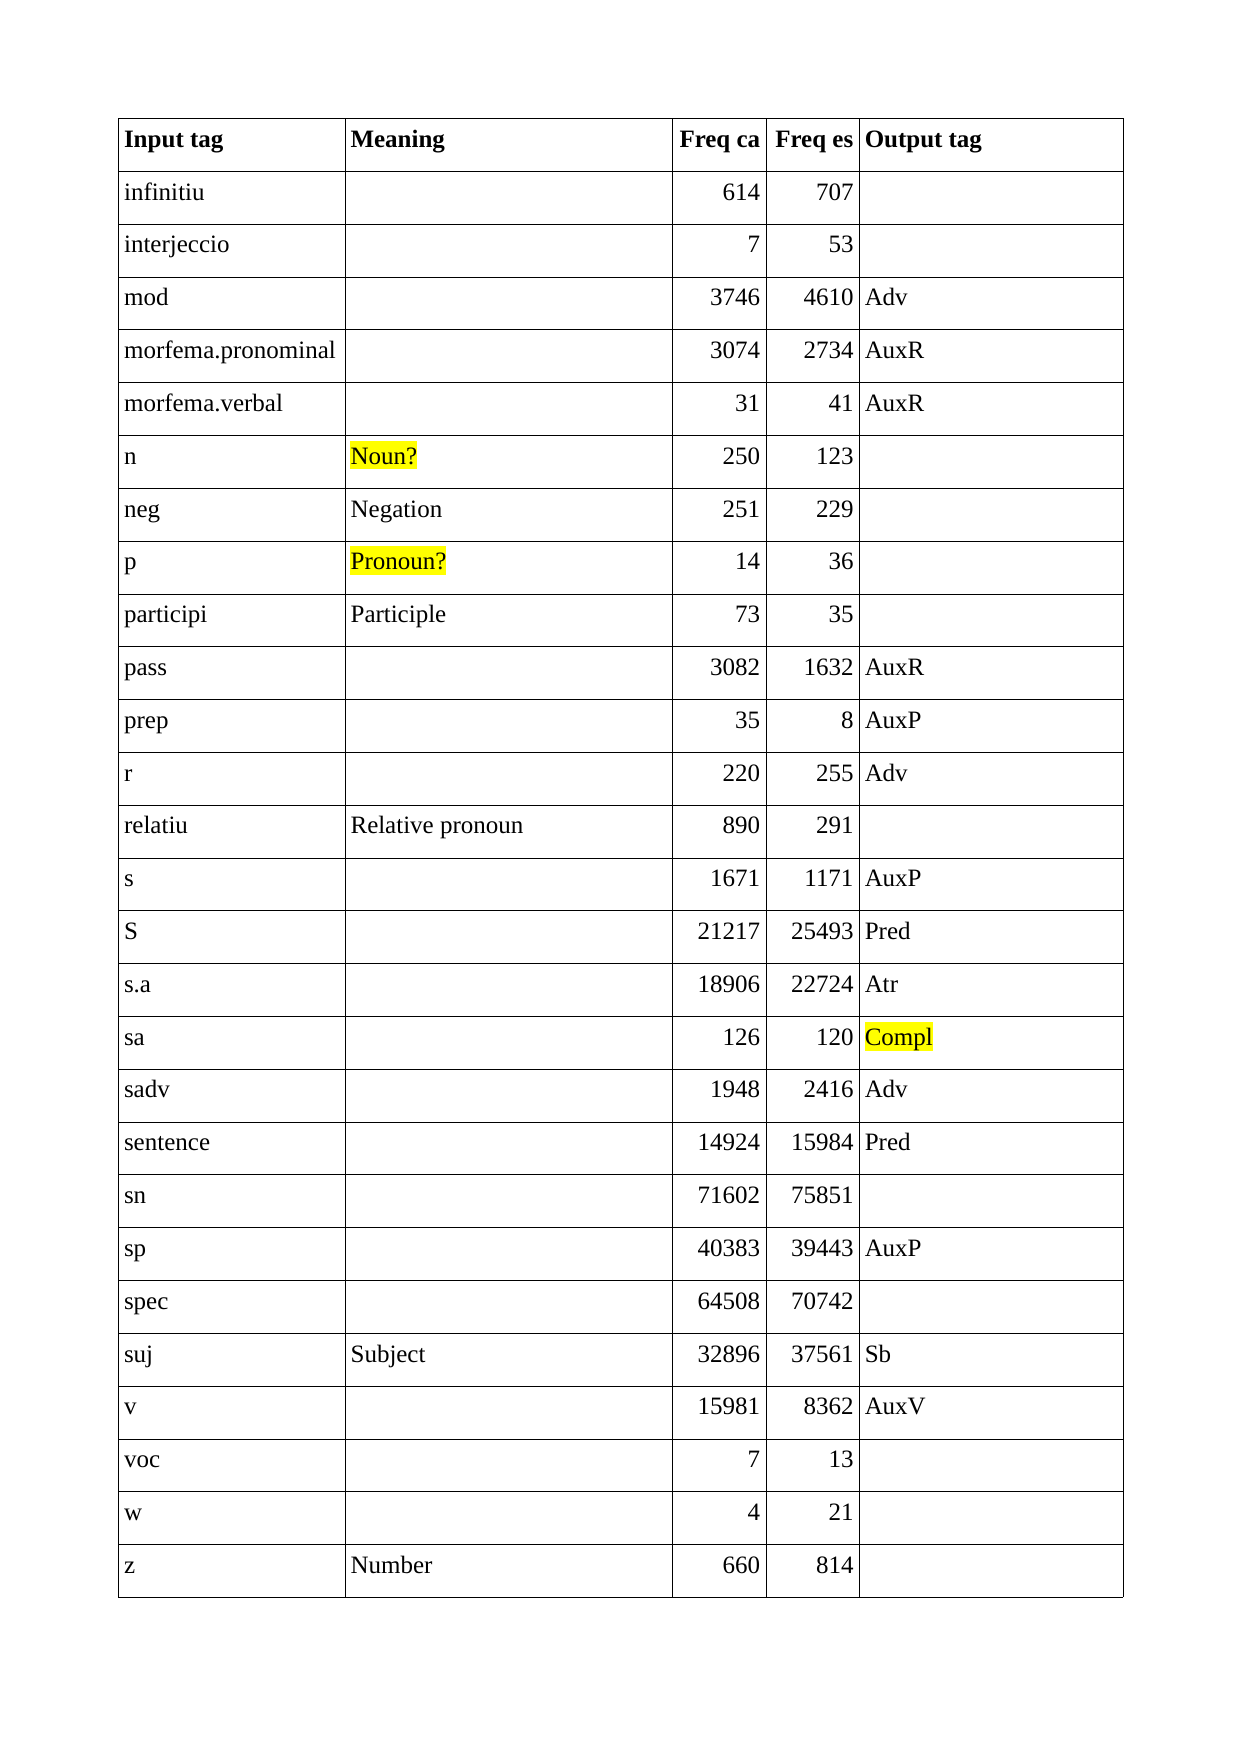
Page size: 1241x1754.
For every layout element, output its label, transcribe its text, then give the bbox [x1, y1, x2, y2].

table_cell participi [119, 595, 345, 646]
table_cell 120 [767, 1017, 859, 1069]
table_cell relatiu [119, 806, 345, 857]
table_cell [860, 436, 1123, 488]
table_cell 53 [767, 225, 859, 277]
table_header Freq ca [673, 119, 766, 171]
table_cell 291 [767, 806, 859, 857]
table_cell 64508 [673, 1281, 766, 1333]
table_cell prep [119, 700, 345, 752]
table_cell Participle [346, 595, 672, 646]
table_cell 21 [767, 1492, 859, 1544]
table_cell [346, 859, 672, 910]
table_cell infinitiu [119, 172, 345, 224]
table_cell pass [119, 647, 345, 699]
table_cell 31 [673, 383, 766, 435]
table_cell 814 [767, 1545, 859, 1597]
table_cell [860, 595, 1123, 646]
table_cell 37561 [767, 1334, 859, 1386]
table_cell 255 [767, 753, 859, 805]
table_cell 14924 [673, 1123, 766, 1174]
table_cell w [119, 1492, 345, 1544]
table_cell 614 [673, 172, 766, 224]
table_cell n [119, 436, 345, 488]
table_cell 3082 [673, 647, 766, 699]
table_cell 22724 [767, 964, 859, 1016]
table_cell AuxR [860, 647, 1123, 699]
table_cell 890 [673, 806, 766, 857]
table_cell 126 [673, 1017, 766, 1069]
table_cell 14 [673, 542, 766, 593]
table_cell sadv [119, 1070, 345, 1122]
table_cell morfema.pronominal [119, 330, 345, 382]
table_cell 4610 [767, 278, 859, 329]
table_cell voc [119, 1440, 345, 1491]
table_cell Pred [860, 1123, 1123, 1174]
table_cell 8 [767, 700, 859, 752]
table_cell AuxR [860, 330, 1123, 382]
table_cell 1671 [673, 859, 766, 910]
table_cell 40383 [673, 1228, 766, 1280]
table_cell 18906 [673, 964, 766, 1016]
table_cell 2416 [767, 1070, 859, 1122]
table_cell [346, 1175, 672, 1227]
table_cell 21217 [673, 911, 766, 963]
table_cell Sb [860, 1334, 1123, 1386]
table_cell Adv [860, 278, 1123, 329]
table_cell 123 [767, 436, 859, 488]
table_cell z [119, 1545, 345, 1597]
table_cell mod [119, 278, 345, 329]
table_cell Subject [346, 1334, 672, 1386]
table_cell [346, 647, 672, 699]
table_cell [860, 172, 1123, 224]
table_cell 7 [673, 225, 766, 277]
table_cell p [119, 542, 345, 593]
table_cell Adv [860, 753, 1123, 805]
table_cell suj [119, 1334, 345, 1386]
table_cell [346, 1017, 672, 1069]
table_cell Atr [860, 964, 1123, 1016]
table_cell 8362 [767, 1387, 859, 1438]
table_header Freq es [767, 119, 859, 171]
table_cell 39443 [767, 1228, 859, 1280]
table_header Meaning [346, 119, 672, 171]
table_cell [346, 1123, 672, 1174]
table_cell [346, 1281, 672, 1333]
table_cell 15981 [673, 1387, 766, 1438]
table_cell 15984 [767, 1123, 859, 1174]
table_cell [346, 753, 672, 805]
table_cell 35 [673, 700, 766, 752]
table_cell 250 [673, 436, 766, 488]
table_cell AuxP [860, 700, 1123, 752]
table_cell r [119, 753, 345, 805]
table_cell sentence [119, 1123, 345, 1174]
table_cell [346, 278, 672, 329]
table_cell v [119, 1387, 345, 1438]
table_cell 251 [673, 489, 766, 541]
table_cell Pronoun? [346, 542, 672, 593]
table_cell 7 [673, 1440, 766, 1491]
table_cell 25493 [767, 911, 859, 963]
table_cell S [119, 911, 345, 963]
table_cell Noun? [346, 436, 672, 488]
table_cell [860, 542, 1123, 593]
table_cell [346, 1440, 672, 1491]
table_cell 220 [673, 753, 766, 805]
table_cell 32896 [673, 1334, 766, 1386]
table_cell interjeccio [119, 225, 345, 277]
table_cell [860, 1492, 1123, 1544]
table_cell 1171 [767, 859, 859, 910]
table_cell [346, 225, 672, 277]
table_cell 1632 [767, 647, 859, 699]
table_cell 71602 [673, 1175, 766, 1227]
table_cell [346, 383, 672, 435]
table_cell [346, 1387, 672, 1438]
table_cell 3746 [673, 278, 766, 329]
table_cell 75851 [767, 1175, 859, 1227]
table_cell [860, 806, 1123, 857]
table_cell sn [119, 1175, 345, 1227]
table_cell Pred [860, 911, 1123, 963]
table_cell AuxV [860, 1387, 1123, 1438]
table_cell Number [346, 1545, 672, 1597]
table_cell [860, 1175, 1123, 1227]
table_cell s [119, 859, 345, 910]
table_cell Compl [860, 1017, 1123, 1069]
table_cell AuxP [860, 1228, 1123, 1280]
table_cell [346, 1492, 672, 1544]
table_cell 41 [767, 383, 859, 435]
table_cell [346, 964, 672, 1016]
table_cell Adv [860, 1070, 1123, 1122]
table_cell [860, 1440, 1123, 1491]
table_cell s.a [119, 964, 345, 1016]
table_cell sa [119, 1017, 345, 1069]
table_cell 35 [767, 595, 859, 646]
table_cell 4 [673, 1492, 766, 1544]
table_cell [860, 1545, 1123, 1597]
table_cell spec [119, 1281, 345, 1333]
table_cell [860, 1281, 1123, 1333]
table_cell 36 [767, 542, 859, 593]
table_header Output tag [860, 119, 1123, 171]
table_cell neg [119, 489, 345, 541]
table_cell [346, 330, 672, 382]
table_cell 70742 [767, 1281, 859, 1333]
table_cell [346, 1070, 672, 1122]
table_cell [346, 1228, 672, 1280]
table_cell 229 [767, 489, 859, 541]
table_cell 3074 [673, 330, 766, 382]
table_cell 13 [767, 1440, 859, 1491]
table_cell 707 [767, 172, 859, 224]
table_cell AuxR [860, 383, 1123, 435]
table_cell Negation [346, 489, 672, 541]
table_cell 73 [673, 595, 766, 646]
table_cell [346, 700, 672, 752]
table_cell 660 [673, 1545, 766, 1597]
table_cell [346, 911, 672, 963]
table_header Input tag [119, 119, 345, 171]
table_cell [860, 489, 1123, 541]
table_cell AuxP [860, 859, 1123, 910]
table_cell 1948 [673, 1070, 766, 1122]
table_cell Relative pronoun [346, 806, 672, 857]
table_cell morfema.verbal [119, 383, 345, 435]
table_cell sp [119, 1228, 345, 1280]
table_cell [346, 172, 672, 224]
table_cell [860, 225, 1123, 277]
table_cell 2734 [767, 330, 859, 382]
